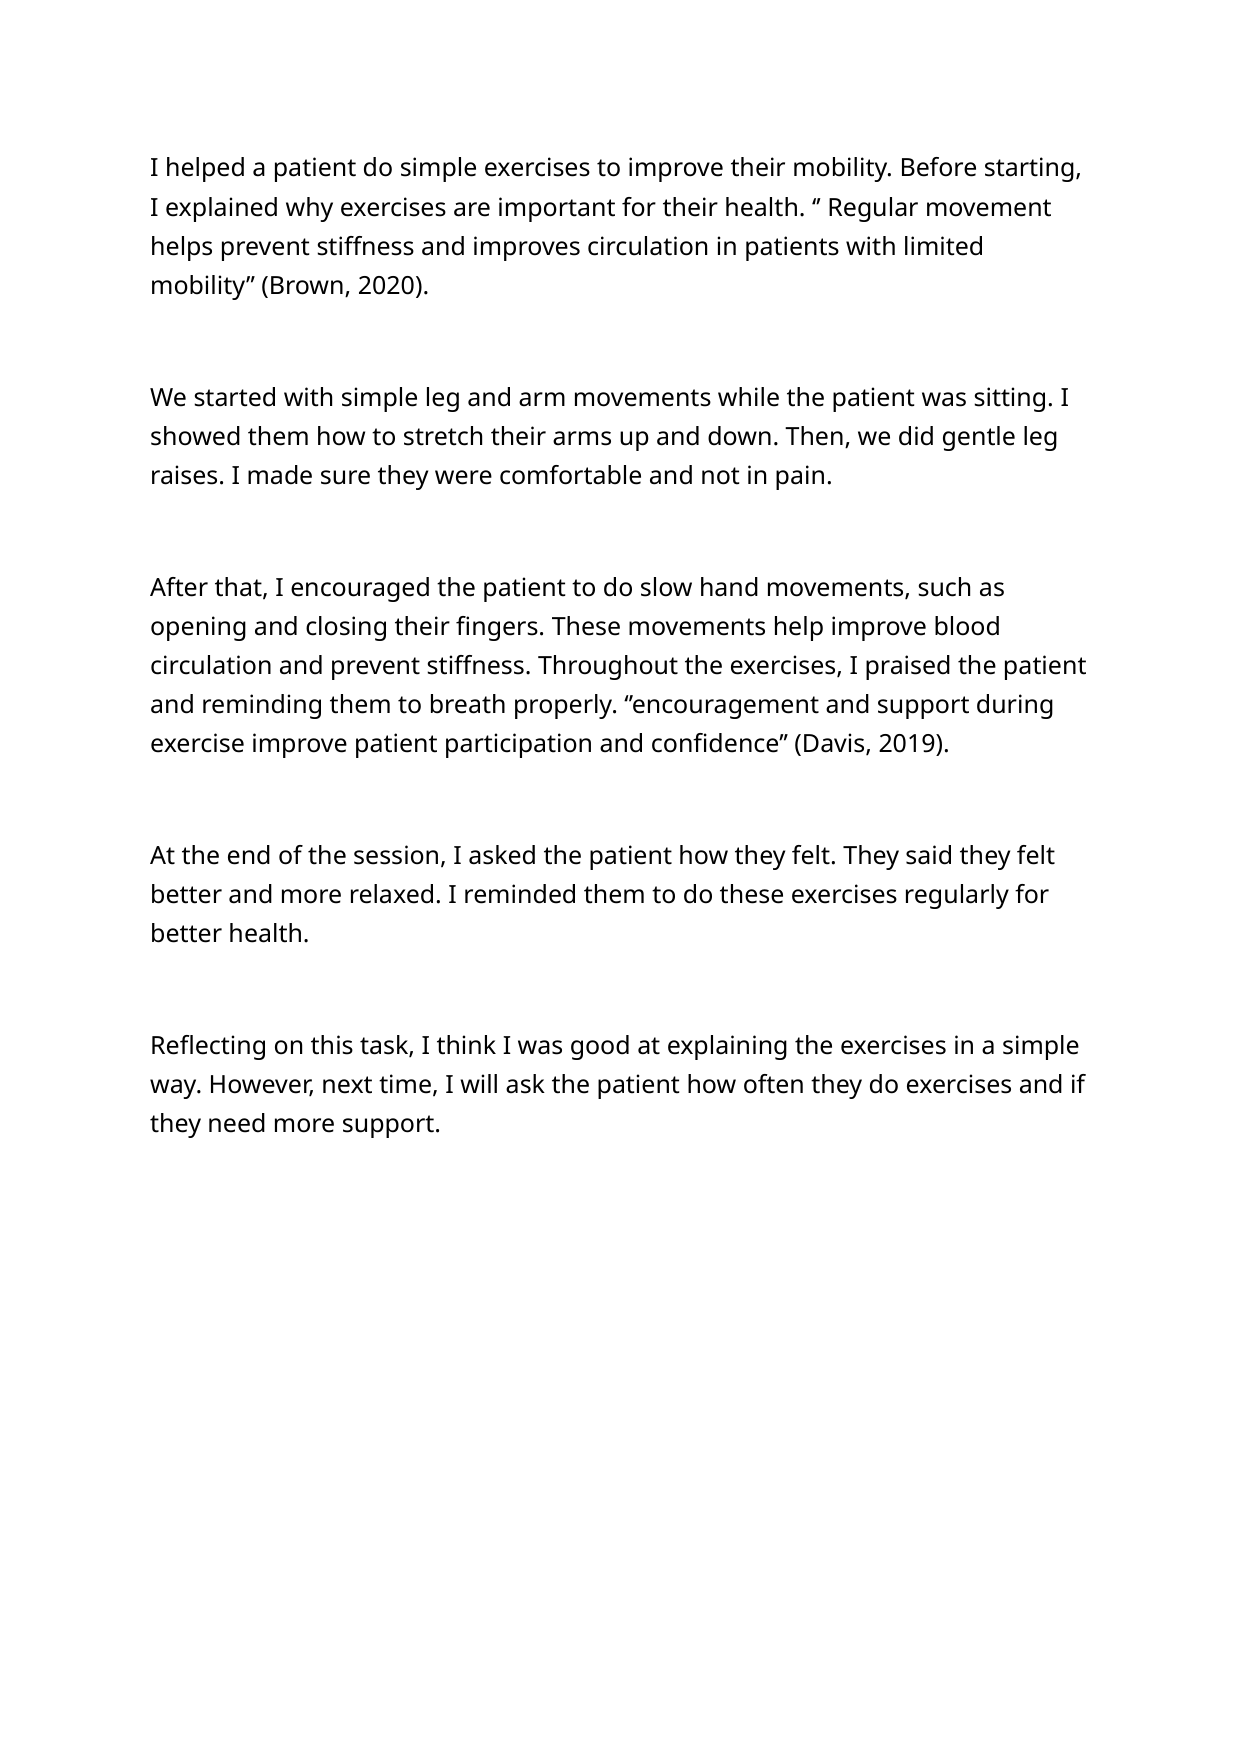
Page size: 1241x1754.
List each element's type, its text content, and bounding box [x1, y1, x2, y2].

text We started with simple leg and arm movements while the patient was sitting. I showed them how to stretch their arms up and down. Then, we did gentle leg raises. I made sure they were comfortable and not in pain. [150, 379, 1090, 492]
text Reflecting on this task, I think I was good at explaining the exercises in a simple way. However, next time, I will ask the patient how often they do exercises and if they need more support. [150, 1027, 1090, 1140]
text I helped a patient do simple exercises to improve their mobility. Before starting, I explained why exercises are important for their health. ‘’ Regular movement helps prevent stiffness and improves circulation in patients with limited mobility’’ (Brown, 2020). [150, 150, 1090, 302]
text After that, I encouraged the patient to do slow hand movements, such as opening and closing their fingers. These movements help improve blood circulation and prevent stiffness. Throughout the exercises, I praised the patient and reminding them to breath properly. ‘’encouragement and support during exercise improve patient participation and confidence’’ (Davis, 2019). [150, 569, 1090, 760]
text At the end of the session, I asked the patient how they felt. They said they felt better and more relaxed. I reminded them to do these exercises regularly for better health. [150, 837, 1090, 950]
